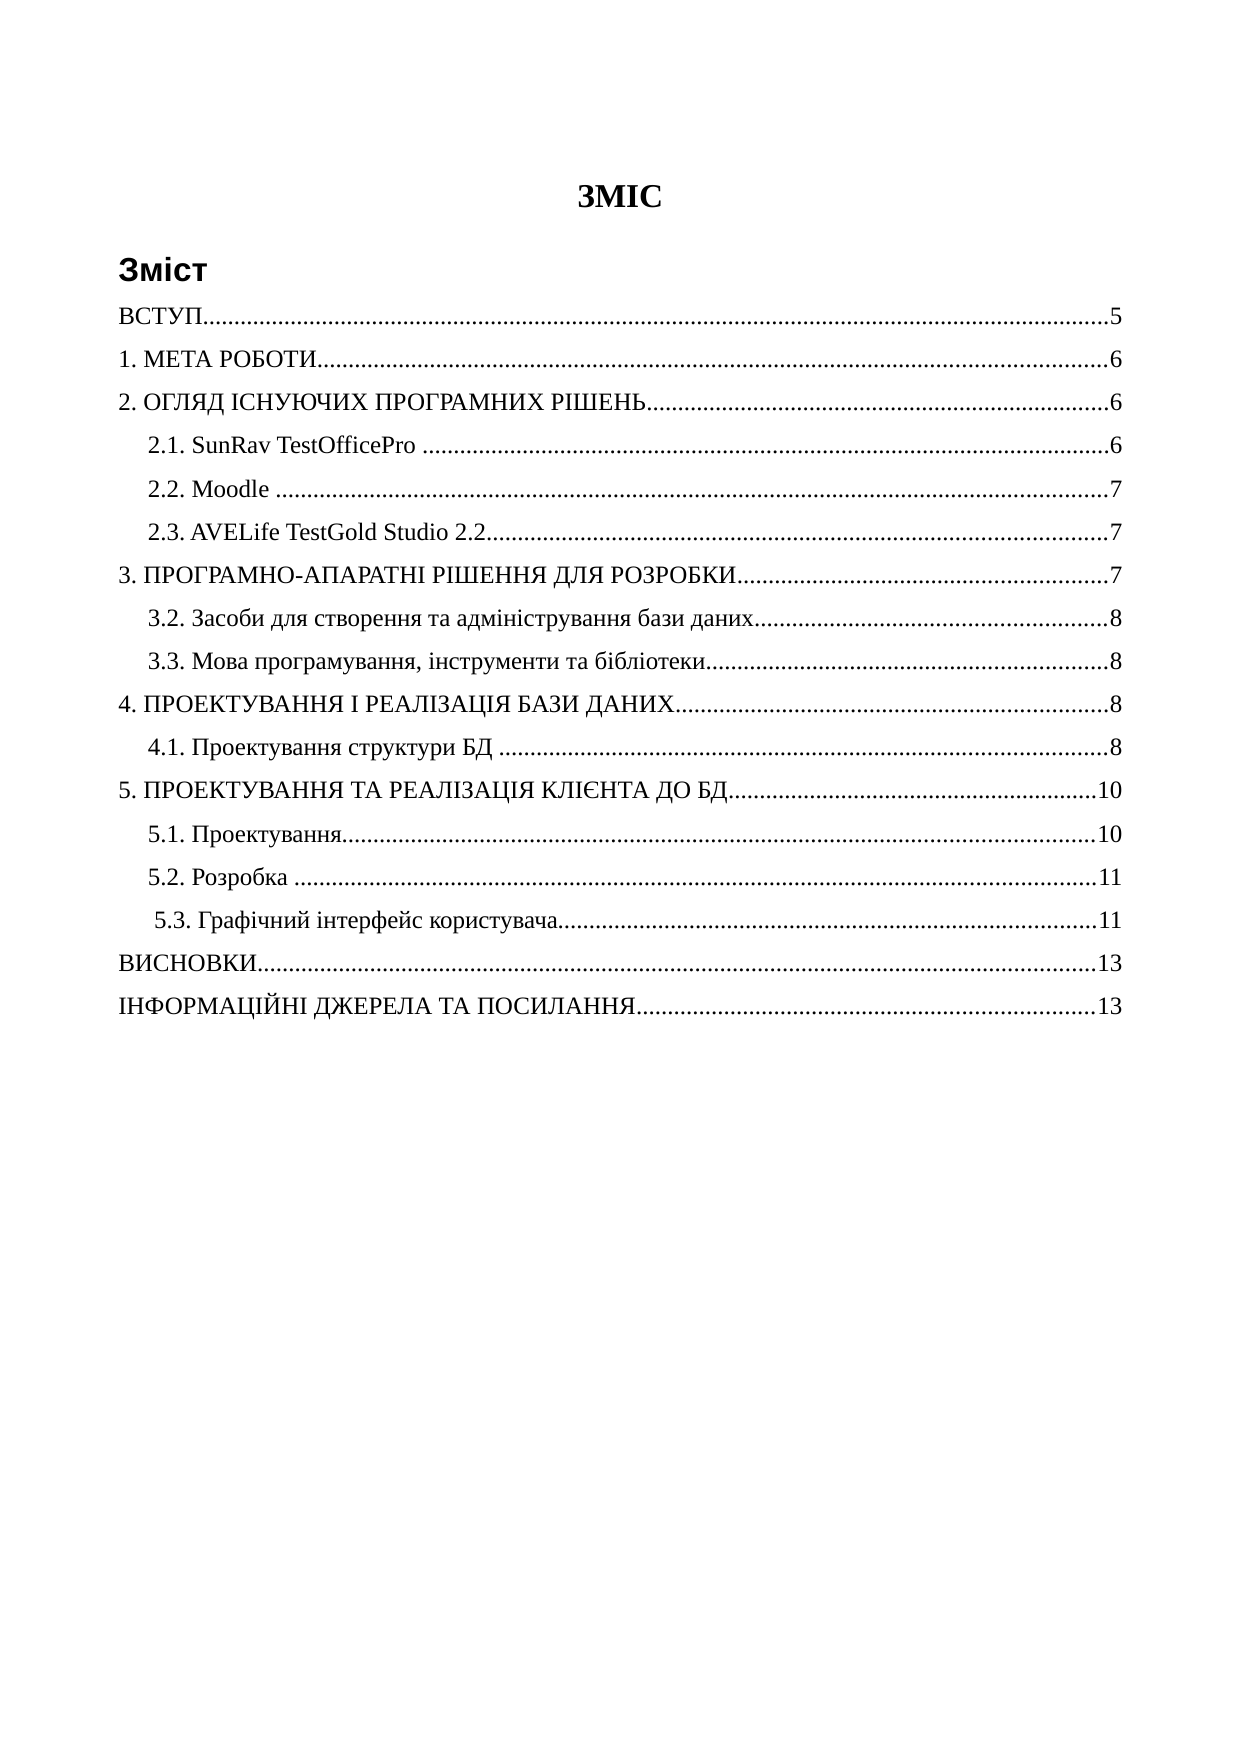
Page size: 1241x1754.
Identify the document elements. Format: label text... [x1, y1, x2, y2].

text 3.3. Мова програмування, інструменти та бібліотеки 8 [148, 646, 1122, 675]
text ІНФОРМАЦІЙНІ ДЖЕРЕЛА ТА ПОСИЛАННЯ 13 [118, 991, 1122, 1020]
text 2. ОГЛЯД ІСНУЮЧИХ ПРОГРАМНИХ РІШЕНЬ 6 [118, 387, 1122, 416]
text 2.2. Moodle 7 [148, 474, 1122, 502]
text 2.3. AVELife TestGold Studio 2.2 7 [148, 517, 1122, 546]
text 3. ПРОГРАМНО-АПАРАТНІ РІШЕННЯ ДЛЯ РОЗРОБКИ 7 [118, 560, 1122, 589]
text 4. ПРОЕКТУВАННЯ І РЕАЛІЗАЦІЯ БАЗИ ДАНИХ 8 [118, 689, 1122, 718]
text 4.1. Проектування структури БД 8 [148, 732, 1122, 761]
text ВСТУП 5 [118, 301, 1122, 330]
text ВИСНОВКИ 13 [118, 948, 1122, 977]
text 5.2. Розробка 11 [148, 862, 1122, 891]
text 5.1. Проектування 10 [148, 819, 1122, 847]
text 1. МЕТА РОБОТИ 6 [118, 344, 1122, 373]
subtitle Зміст [118, 250, 1122, 289]
text 5.3. Графічний інтерфейс користувача 11 [148, 905, 1122, 934]
text 5. ПРОЕКТУВАННЯ ТА РЕАЛІЗАЦІЯ КЛІЄНТА ДО БД 10 [118, 776, 1122, 804]
text ЗМІС [118, 176, 1122, 214]
text 3.2. Засоби для створення та адміністрування бази даних 8 [148, 603, 1122, 632]
text 2.1. SunRav TestOfficePro 6 [148, 431, 1122, 459]
